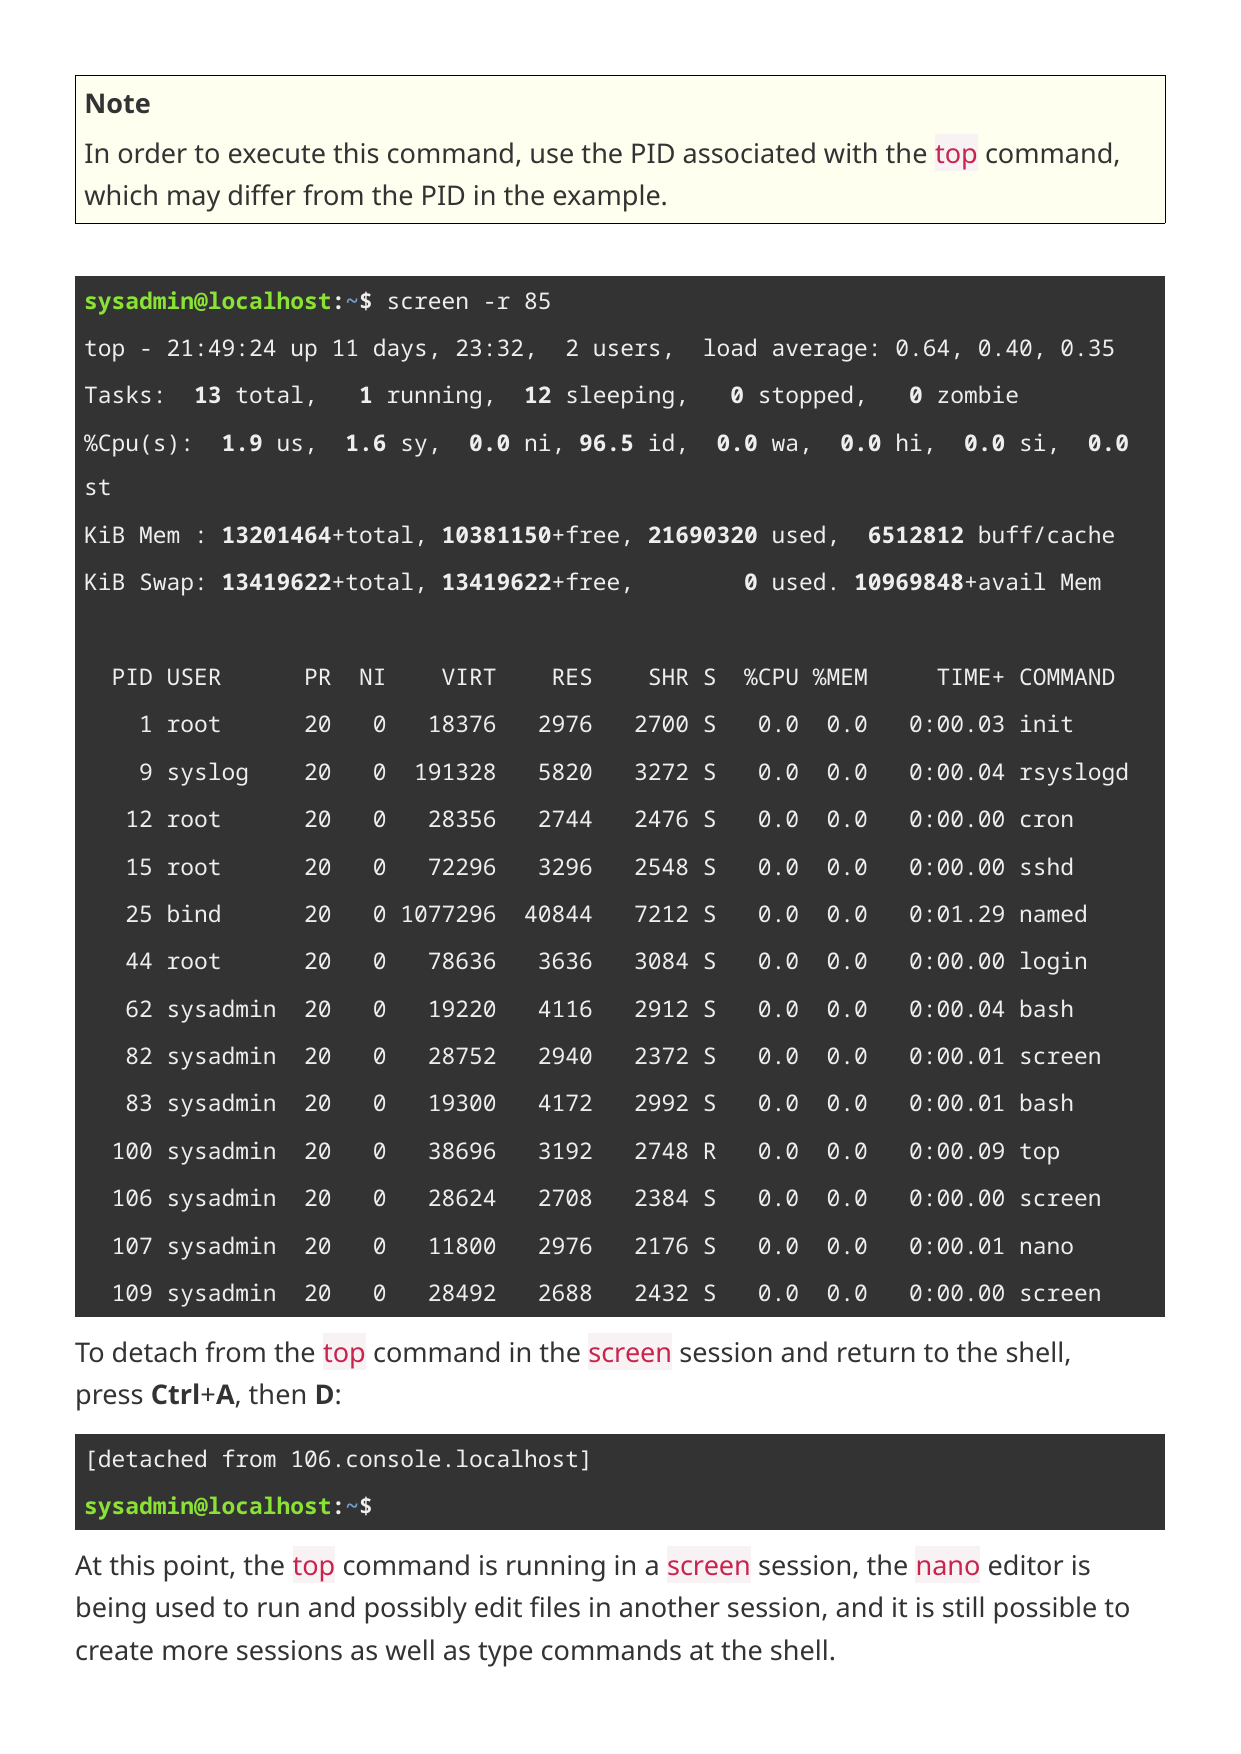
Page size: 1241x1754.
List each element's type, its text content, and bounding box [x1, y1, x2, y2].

text To detach from the top command in the screen session and return to the shell, press Ctrl+A, then D: [75, 1333, 1165, 1413]
text 83 sysadmin 20 0 19300 4172 2992 S 0.0 0.0 0:00.01 bash [75, 1078, 1165, 1119]
text 106 sysadmin 20 0 28624 2708 2384 S 0.0 0.0 0:00.00 screen [75, 1173, 1165, 1213]
text 9 syslog 20 0 191328 5820 3272 S 0.0 0.0 0:00.04 rsyslogd [75, 747, 1165, 787]
text In order to execute this command, use the PID associated with the top command, which may differ from the PID in the example. [76, 125, 1165, 223]
text 109 sysadmin 20 0 28492 2688 2432 S 0.0 0.0 0:00.00 screen [75, 1268, 1165, 1317]
text %Cpu(s): 1.9 us, 1.6 sy, 0.0 ni, 96.5 id, 0.0 wa, 0.0 hi, 0.0 si, 0.0 st [75, 418, 1165, 502]
text 44 root 20 0 78636 3636 3084 S 0.0 0.0 0:00.00 login [75, 936, 1165, 976]
text [detached from 106.console.localhost] [75, 1434, 1165, 1474]
text PID USER PR NI VIRT RES SHR S %CPU %MEM TIME+ COMMAND [75, 652, 1165, 692]
text 1 root 20 0 18376 2976 2700 S 0.0 0.0 0:00.03 init [75, 699, 1165, 739]
text sysadmin@localhost:~$ screen -r 85 [75, 276, 1165, 316]
text 25 bind 20 0 1077296 40844 7212 S 0.0 0.0 0:01.29 named [75, 889, 1165, 929]
text KiB Swap: 13419622+total, 13419622+free, 0 used. 10969848+avail Mem [75, 557, 1165, 597]
text Note [76, 76, 1165, 121]
text KiB Mem : 13201464+total, 10381150+free, 21690320 used, 6512812 buff/cache [75, 510, 1165, 550]
text 82 sysadmin 20 0 28752 2940 2372 S 0.0 0.0 0:00.01 screen [75, 1031, 1165, 1071]
text 107 sysadmin 20 0 11800 2976 2176 S 0.0 0.0 0:00.01 nano [75, 1221, 1165, 1261]
text 100 sysadmin 20 0 38696 3192 2748 R 0.0 0.0 0:00.09 top [75, 1126, 1165, 1166]
text 62 sysadmin 20 0 19220 4116 2912 S 0.0 0.0 0:00.04 bash [75, 984, 1165, 1024]
text top - 21:49:24 up 11 days, 23:32, 2 users, load average: 0.64, 0.40, 0.35 [75, 323, 1165, 363]
text At this point, the top command is running in a screen session, the nano editor is being used to run and possibly edit files in another session, and it is still possible to create more sessions as well as type commands at the shell. [75, 1546, 1165, 1668]
text 12 root 20 0 28356 2744 2476 S 0.0 0.0 0:00.00 cron [75, 794, 1165, 834]
text Tasks: 13 total, 1 running, 12 sleeping, 0 stopped, 0 zombie [75, 371, 1165, 411]
text 15 root 20 0 72296 3296 2548 S 0.0 0.0 0:00.00 sshd [75, 841, 1165, 882]
text sysadmin@localhost:~$ [75, 1481, 1165, 1530]
